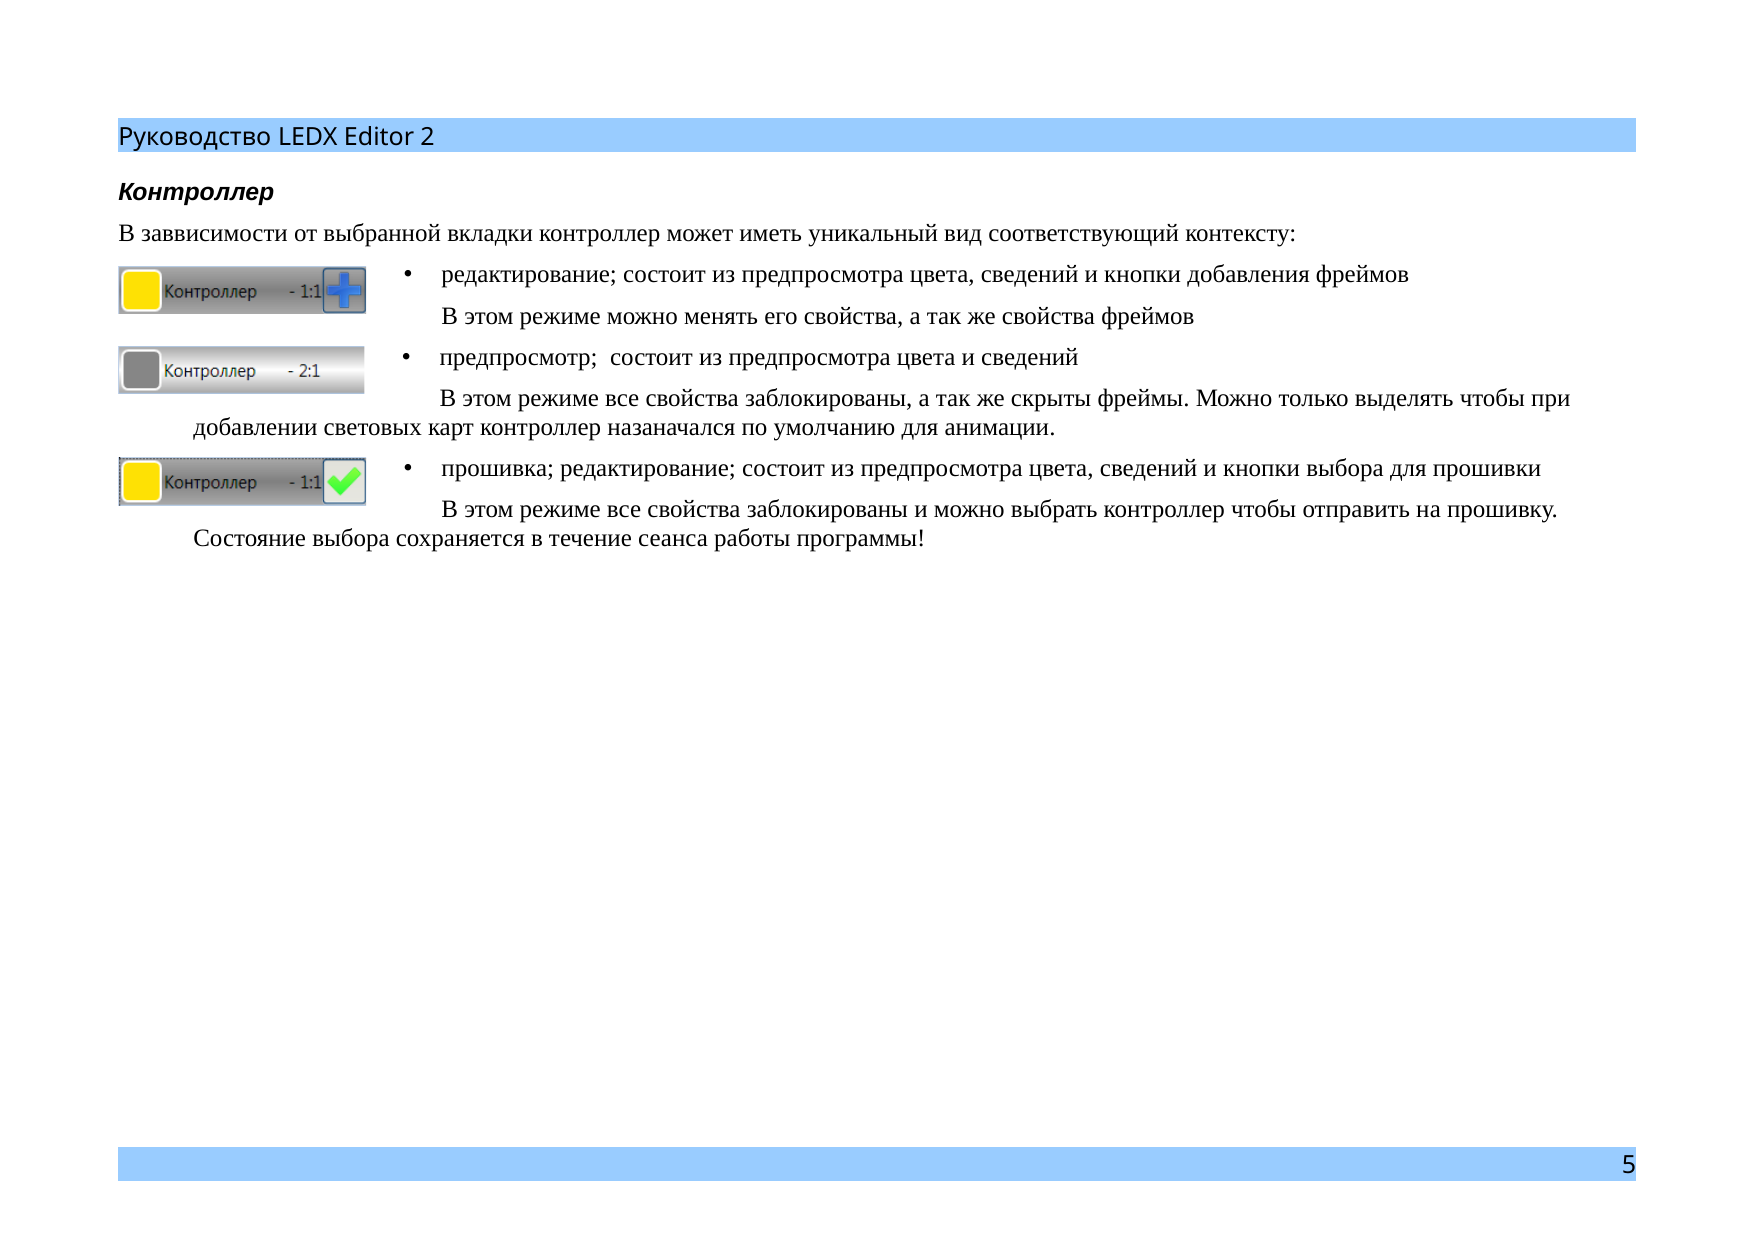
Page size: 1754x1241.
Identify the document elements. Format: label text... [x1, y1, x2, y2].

picture [118, 266, 367, 314]
list В этом режиме можно менять его свойства, а так же свойства фреймов [156, 301, 1636, 329]
list В этом режиме все свойства заблокированы и можно выбрать контроллер чтобы отправить на прошивку. Состояние выбора сохраняется в течение сеанса работы программы! [156, 494, 1636, 552]
picture [118, 457, 367, 506]
subtitle Контроллер [118, 177, 1636, 206]
list В этом режиме все свойства заблокированы, а так же скрыты фреймы. Можно только выделять чтобы при добавлении световых карт контроллер назаначался по умолчанию для анимации. [156, 383, 1636, 441]
picture [118, 346, 365, 394]
list редактирование; состоит из предпросмотра цвета, сведений и кнопки добавления фреймов [156, 259, 1636, 288]
list прошивка; редактирование; состоит из предпросмотра цвета, сведений и кнопки выбора для прошивки [156, 453, 1636, 482]
text В заввисимости от выбранной вкладки контроллер может иметь уникальный вид соответствующий контексту: [118, 218, 1636, 247]
list предпросмотр; состоит из предпросмотра цвета и сведений [156, 342, 1636, 371]
